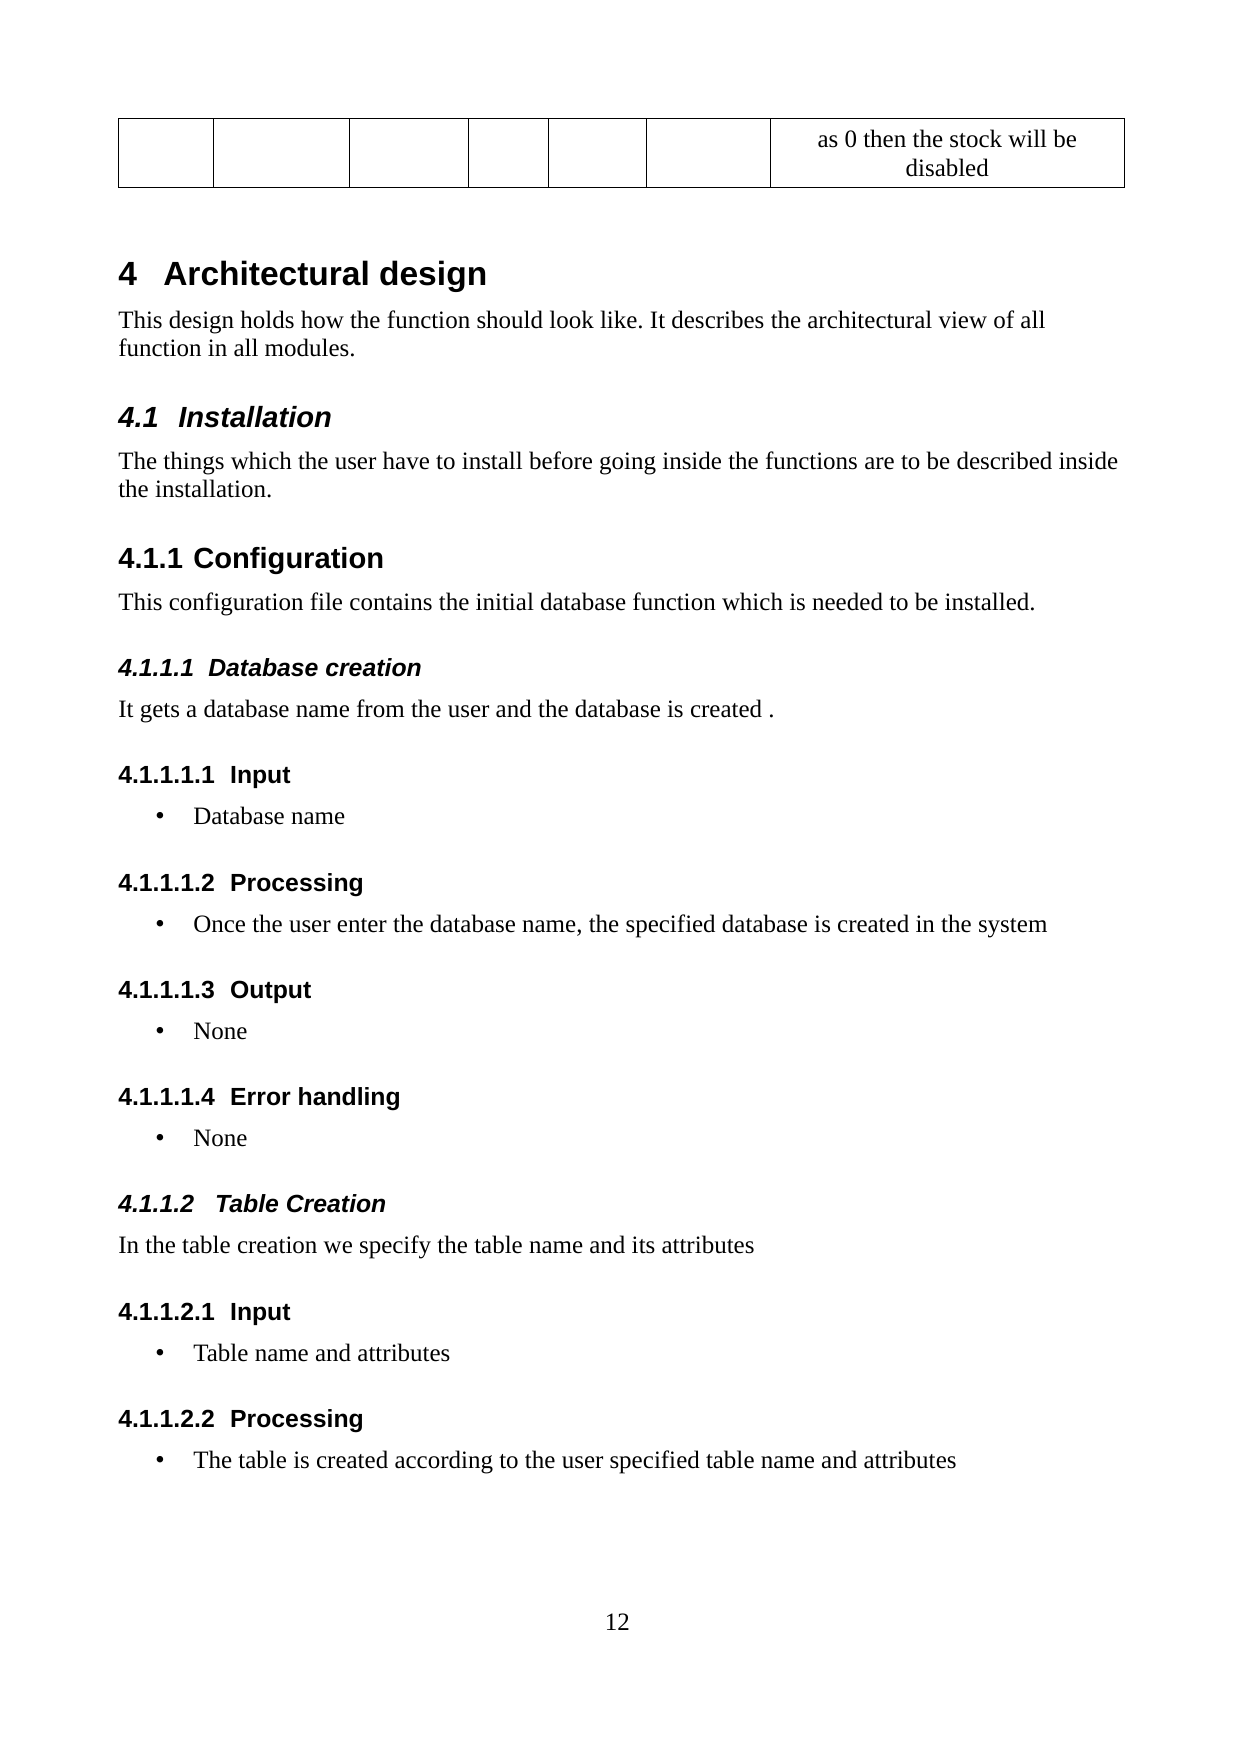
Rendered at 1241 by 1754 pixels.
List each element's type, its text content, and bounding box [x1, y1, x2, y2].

text This configuration file contains the initial database function which is needed to be installed. [118, 587, 1122, 616]
table_cell [350, 119, 468, 187]
list None [156, 1123, 1122, 1152]
subtitle Output [118, 975, 1122, 1003]
subtitle Database creation [118, 653, 1122, 682]
subtitle Configuration [118, 541, 1122, 574]
list The table is created according to the user specified table name and attributes [156, 1445, 1122, 1474]
list Once the user enter the database name, the specified database is created in the system [156, 909, 1122, 937]
subtitle Input [118, 1297, 1122, 1325]
subtitle Error handling [118, 1082, 1122, 1111]
text The things which the user have to install before going inside the functions are to be described inside the installation. [118, 446, 1122, 503]
subtitle Architectural design [118, 253, 1122, 292]
list None [156, 1016, 1122, 1045]
text This design holds how the function should look like. It describes the architectural view of all function in all modules. [118, 305, 1122, 362]
table_cell as 0 then the stock will be disabled [771, 119, 1124, 187]
table_cell [214, 119, 349, 187]
subtitle Table Creation [118, 1189, 1122, 1218]
table_cell [119, 119, 213, 187]
table_cell [469, 119, 548, 187]
text It gets a database name from the user and the database is created . [118, 694, 1122, 723]
subtitle Input [118, 760, 1122, 789]
table_cell [647, 119, 770, 187]
subtitle Processing [118, 868, 1122, 896]
table_cell [549, 119, 646, 187]
text In the table creation we specify the table name and its attributes [118, 1231, 1122, 1259]
list Table name and attributes [156, 1338, 1122, 1367]
subtitle Processing [118, 1404, 1122, 1433]
list Database name [156, 801, 1122, 830]
subtitle Installation [118, 400, 1122, 433]
